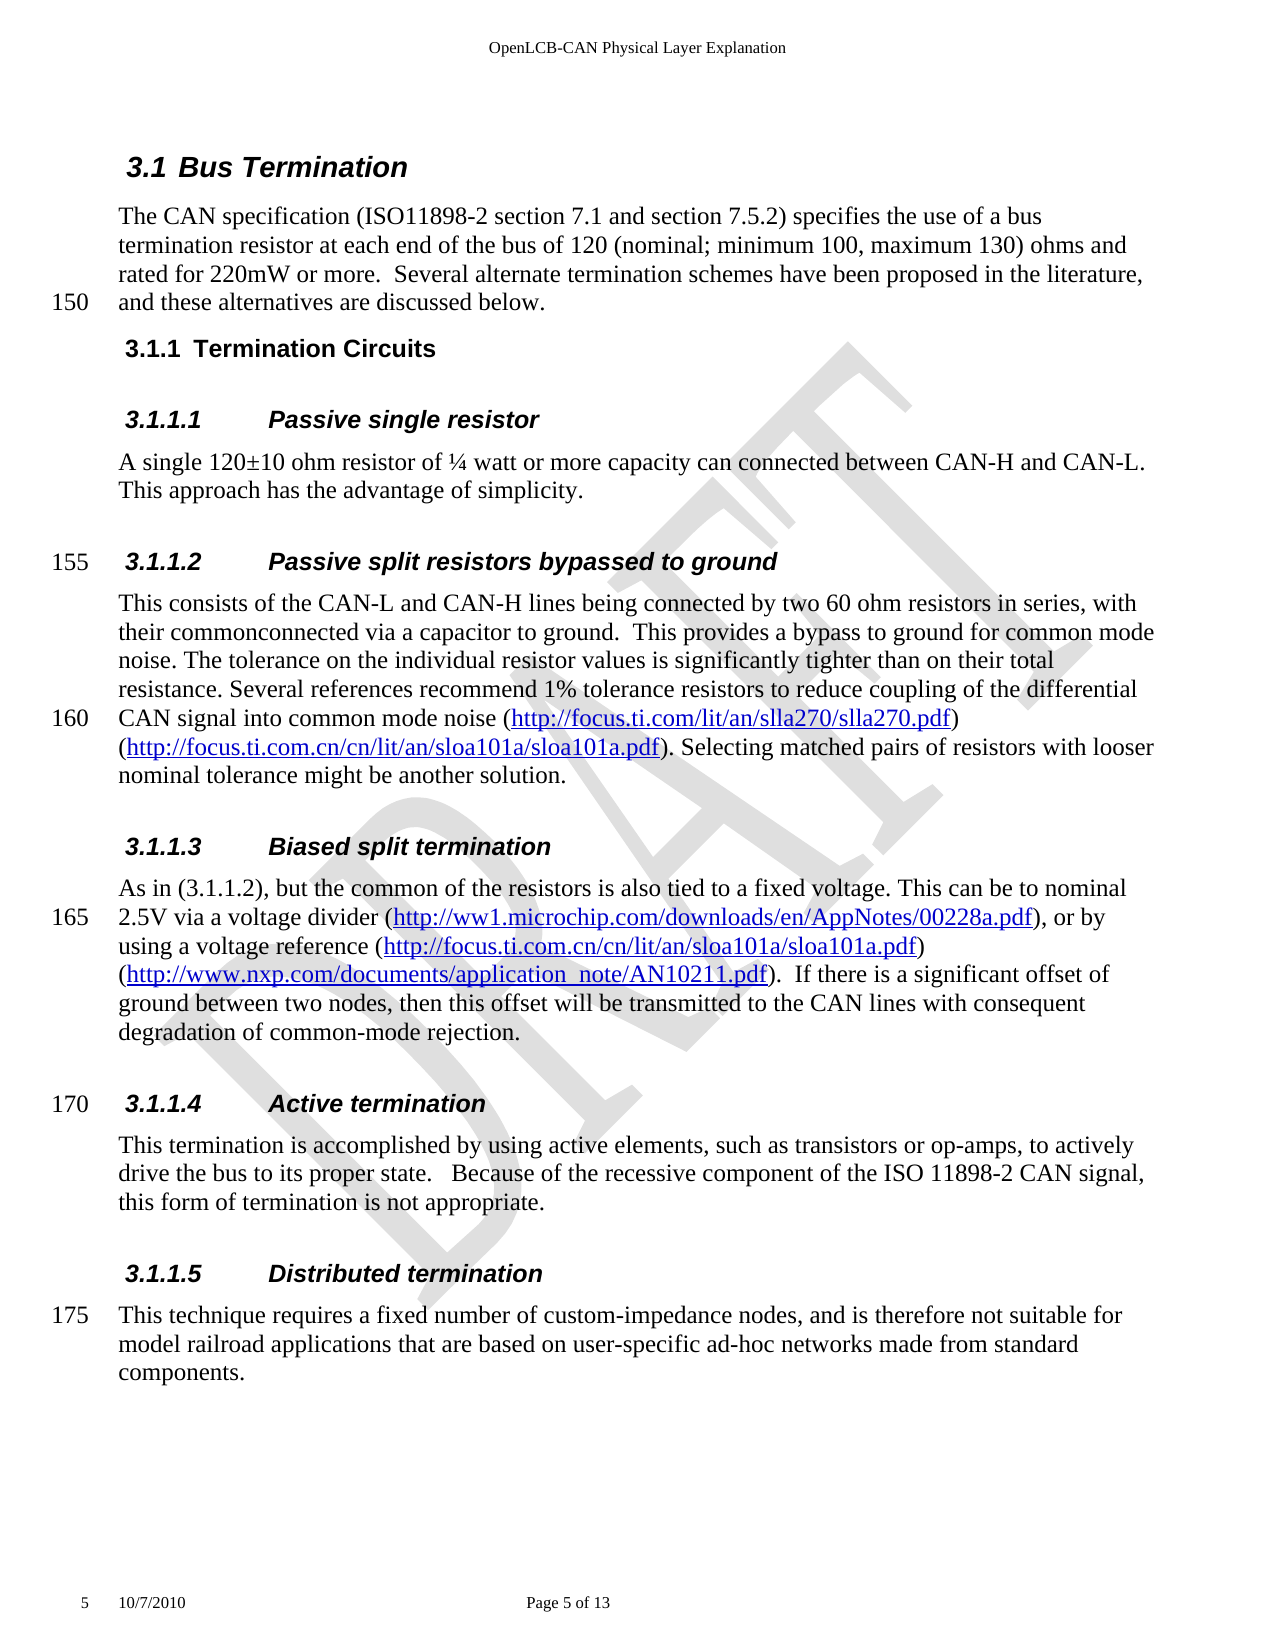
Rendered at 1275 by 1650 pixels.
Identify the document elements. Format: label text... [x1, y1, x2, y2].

text As in (3.1.1.2), but the common of the resistors is also tied to a fixed voltage. This can be to nominal 2.5V via a voltage divider (http://ww1.microchip.com/downloads/en/AppNotes/00228a.pdf), or by using a voltage reference (http://focus.ti.com.cn/cn/lit/an/sloa101a/sloa101a.pdf) (http://www.nxp.com/documents/application_note/AN10211.pdf). If there is a significant offset of ground between two nodes, then this offset will be transmitted to the CAN lines with consequent degradation of common-mode rejection. [211, 986, 399, 1046]
subtitle Passive split resistors bypassed to ground [666, 547, 937, 576]
subtitle Biased split termination [637, 832, 677, 856]
subtitle Passive split resistors bypassed to ground [118, 547, 641, 576]
subtitle Passive split resistors bypassed to ground [951, 547, 1157, 576]
subtitle Biased split termination [688, 832, 776, 861]
subtitle Active termination [623, 1088, 1157, 1117]
text A single 120±10 ohm resistor of ¼ watt or more capacity can connected between CAN-H and CAN-L. This approach has the advantage of simplicity. [757, 447, 865, 504]
text This termination is accomplished by using active elements, such as transistors or op-amps, to actively drive the bus to its proper state. Because of the recessive component of the ISO 11898-2 CAN signal, this form of termination is not appropriate. [507, 1130, 1157, 1216]
text This termination is accomplished by using active elements, such as transistors or op-amps, to actively drive the bus to its proper state. Because of the recessive component of the ISO 11898-2 CAN signal, this form of termination is not appropriate. [326, 1130, 494, 1216]
subtitle Termination Circuits [118, 334, 1157, 363]
subtitle Bus Termination [118, 150, 1157, 183]
text A single 120±10 ohm resistor of ¼ watt or more capacity can connected between CAN-H and CAN-L. This approach has the advantage of simplicity. [851, 447, 1157, 504]
text This consists of the CAN-L and CAN-H lines being connected by two 60 ohm resistors in series, with their common connected via a capacitor to ground. This provides a bypass to ground for common mode noise. The tolerance on the individual resistor values is significantly tighter than on their total resistance. Several references recommend 1% tolerance resistors to reduce coupling of the differential CAN signal into common mode noise (http://focus.ti.com/lit/an/slla270/slla270.pdf) (http://focus.ti.com.cn/cn/lit/an/sloa101a/sloa101a.pdf). Selecting matched pairs of resistors with looser nominal tolerance might be another solution. [118, 588, 788, 789]
subtitle Active termination [118, 1088, 270, 1117]
text This consists of the CAN-L and CAN-H lines being connected by two 60 ohm resistors in series, with their common connected via a capacitor to ground. This provides a bypass to ground for common mode noise. The tolerance on the individual resistor values is significantly tighter than on their total resistance. Several references recommend 1% tolerance resistors to reduce coupling of the differential CAN signal into common mode noise (http://focus.ti.com/lit/an/slla270/slla270.pdf) (http://focus.ti.com.cn/cn/lit/an/sloa101a/sloa101a.pdf). Selecting matched pairs of resistors with looser nominal tolerance might be another solution. [691, 588, 1157, 789]
subtitle Active termination [284, 1088, 463, 1117]
subtitle [815, 405, 1157, 434]
subtitle Active termination [481, 1088, 580, 1117]
subtitle Passive single resistor [118, 405, 783, 434]
subtitle Biased split termination [792, 832, 1157, 861]
text This termination is accomplished by using active elements, such as transistors or op-amps, to actively drive the bus to its proper state. Because of the recessive component of the ISO 11898-2 CAN signal, this form of termination is not appropriate. [118, 1130, 369, 1216]
subtitle Distributed termination [118, 1259, 426, 1287]
text A single 120±10 ohm resistor of ¼ watt or more capacity can connected between CAN-H and CAN-L. This approach has the advantage of simplicity. [118, 447, 762, 504]
text The CAN specification (ISO11898-2 section 7.1 and section 7.5.2) specifies the use of a bus termination resistor at each end of the bus of 120 (nominal; minimum 100, maximum 130) ohms and rated for 220mW or more. Several alternate termination schemes have been proposed in the literature, and these alternatives are discussed below. [118, 201, 1157, 316]
subtitle Biased split termination [486, 832, 636, 861]
text This technique requires a fixed number of custom-impedance nodes, and is therefore not suitable for model railroad applications that are based on user-specific ad-hoc networks made from standard components. [118, 1300, 1157, 1386]
subtitle Biased split termination [118, 832, 355, 861]
subtitle Distributed termination [453, 1259, 1157, 1287]
text As in (3.1.1.2), but the common of the resistors is also tied to a fixed voltage. This can be to nominal 2.5V via a voltage divider (http://ww1.microchip.com/downloads/en/AppNotes/00228a.pdf), or by using a voltage reference (http://focus.ti.com.cn/cn/lit/an/sloa101a/sloa101a.pdf) (http://www.nxp.com/documents/application_note/AN10211.pdf). If there is a significant offset of ground between two nodes, then this offset will be transmitted to the CAN lines with consequent degradation of common-mode rejection. [118, 873, 447, 1046]
subtitle Biased split termination [366, 832, 471, 861]
text As in (3.1.1.2), but the common of the resistors is also tied to a fixed voltage. This can be to nominal 2.5V via a voltage divider (http://ww1.microchip.com/downloads/en/AppNotes/00228a.pdf), or by using a voltage reference (http://focus.ti.com.cn/cn/lit/an/sloa101a/sloa101a.pdf) (http://www.nxp.com/documents/application_note/AN10211.pdf). If there is a significant offset of ground between two nodes, then this offset will be transmitted to the CAN lines with consequent degradation of common-mode rejection. [670, 873, 1157, 1046]
